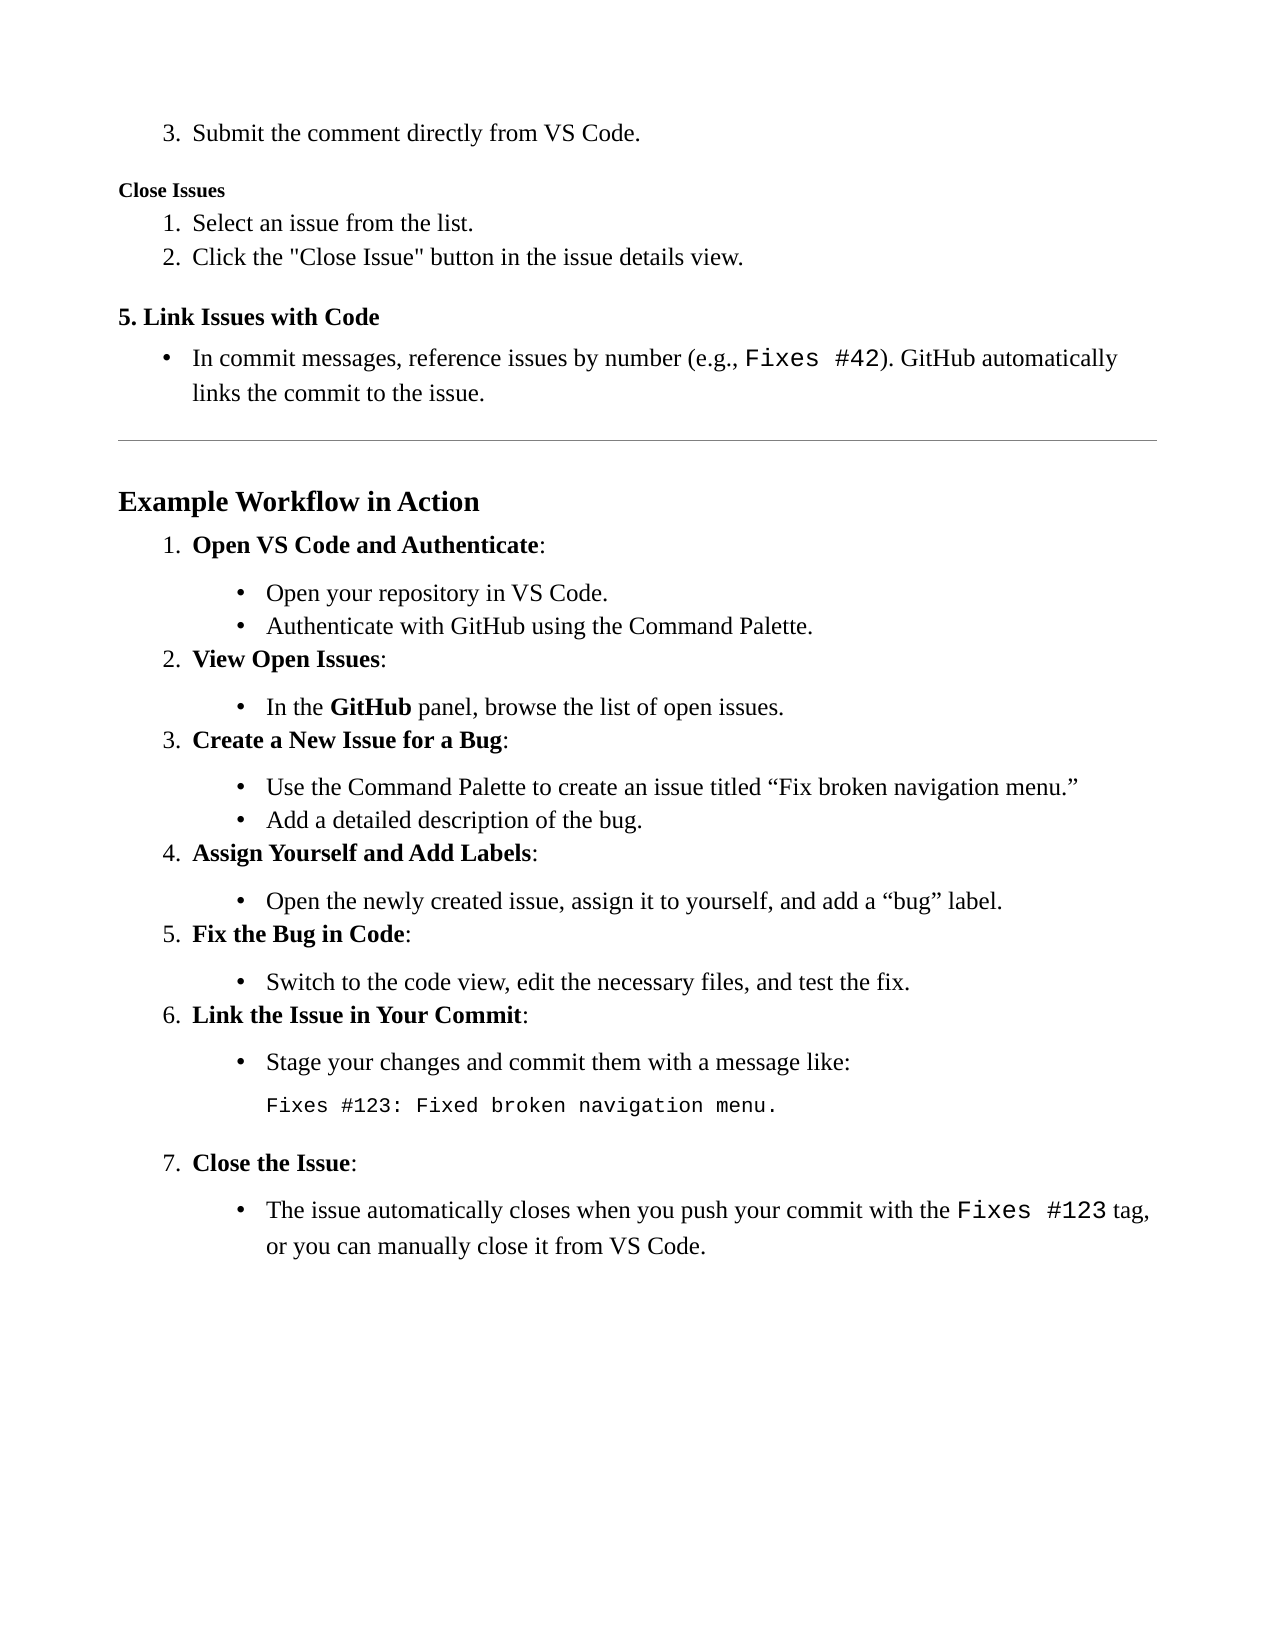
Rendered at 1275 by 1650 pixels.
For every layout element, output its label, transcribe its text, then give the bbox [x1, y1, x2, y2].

list Submit the comment directly from VS Code. [162, 118, 1157, 147]
list Open VS Code and Authenticate: [162, 531, 1157, 559]
list Open your repository in VS Code. [236, 578, 1157, 607]
subtitle Close Issues [118, 178, 1157, 202]
list Fix the Bug in Code: [162, 919, 1157, 948]
subtitle 5. Link Issues with Code [118, 302, 1157, 330]
list Create a New Issue for a Bug: [162, 725, 1157, 753]
list Use the Command Palette to create an issue titled “Fix broken navigation menu.” [236, 772, 1157, 801]
list Add a detailed description of the bug. [236, 805, 1157, 834]
list Assign Yourself and Add Labels: [162, 838, 1157, 867]
list In the GitHub panel, browse the list of open issues. [236, 692, 1157, 721]
list Link the Issue in Your Commit: [162, 1000, 1157, 1028]
list In commit messages, reference issues by number (e.g., Fixes #42). GitHub automatically links the commit to the issue. [162, 343, 1157, 407]
list Stage your changes and commit them with a message like: [236, 1047, 1157, 1076]
list Close the Issue: [162, 1148, 1157, 1177]
list View Open Issues: [162, 644, 1157, 673]
list Select an issue from the list. [162, 208, 1157, 237]
list The issue automatically closes when you push your commit with the Fixes #123 tag, or you can manually close it from VS Code. [236, 1196, 1157, 1259]
list Open the newly created issue, assign it to yourself, and add a “bug” label. [236, 886, 1157, 915]
list Click the "Close Issue" button in the issue details view. [162, 242, 1157, 270]
list Switch to the code view, edit the necessary files, and test the fix. [236, 967, 1157, 995]
subtitle Example Workflow in Action [118, 484, 1157, 518]
list Fixes #123: Fixed broken navigation menu. [236, 1095, 1157, 1118]
list Authenticate with GitHub using the Command Palette. [236, 611, 1157, 640]
